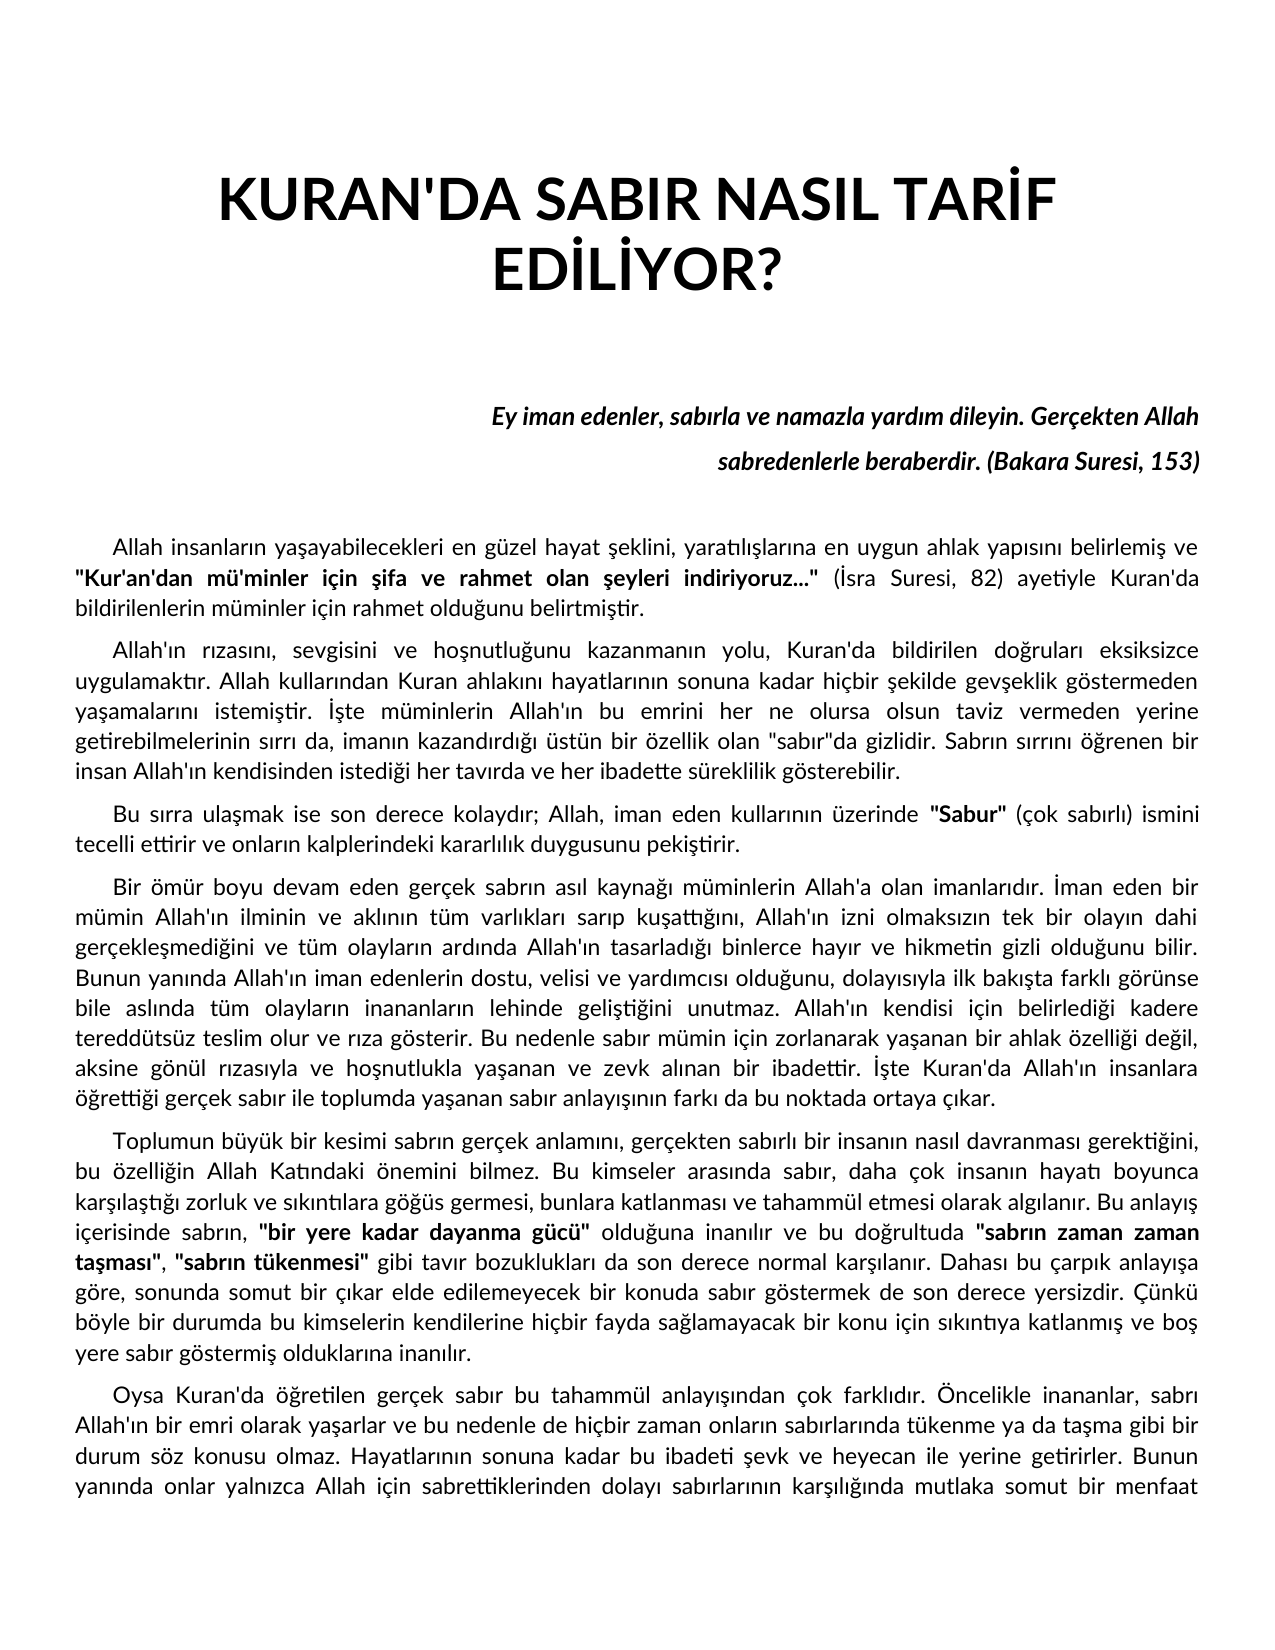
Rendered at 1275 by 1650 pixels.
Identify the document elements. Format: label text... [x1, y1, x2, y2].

text Bu sırra ulaşmak ise son derece kolaydır; Allah, iman eden kullarının üzerinde "Sabur" (çok sabırlı) ismini tecelli ettirir ve onların kalplerindeki kararlılık duygusunu pekiştirir. [75, 800, 1200, 857]
subtitle KURAN'DA SABIR NASIL TARİF EDİLİYOR? [75, 162, 1200, 302]
text Allah insanların yaşayabilecekleri en güzel hayat şeklini, yaratılışlarına en uygun ahlak yapısını belirlemiş ve "Kur'an'dan mü'minler için şifa ve rahmet olan şeyleri indiriyoruz..." (İsra Suresi, 82) ayetiyle Kuran'da bildirilenlerin müminler için rahmet olduğunu belirtmiştir. [75, 533, 1200, 621]
text Toplumun büyük bir kesimi sabrın gerçek anlamını, gerçekten sabırlı bir insanın nasıl davranması gerektiğini, bu özelliğin Allah Katındaki önemini bilmez. Bu kimseler arasında sabır, daha çok insanın hayatı boyunca karşılaştığı zorluk ve sıkıntılara göğüs germesi, bunlara katlanması ve tahammül etmesi olarak algılanır. Bu anlayış içerisinde sabrın, "bir yere kadar dayanma gücü" olduğuna inanılır ve bu doğrultuda "sabrın zaman zaman taşması", "sabrın tükenmesi" gibi tavır bozuklukları da son derece normal karşılanır. Dahası bu çarpık anlayışa göre, sonunda somut bir çıkar elde edilemeyecek bir konuda sabır göstermek de son derece yersizdir. Çünkü böyle bir durumda bu kimselerin kendilerine hiçbir fayda sağlamayacak bir konu için sıkıntıya katlanmış ve boş yere sabır göstermiş olduklarına inanılır. [75, 1127, 1200, 1366]
text Allah'ın rızasını, sevgisini ve hoşnutluğunu kazanmanın yolu, Kuran'da bildirilen doğruları eksiksizce uygulamaktır. Allah kullarından Kuran ahlakını hayatlarının sonuna kadar hiçbir şekilde gevşeklik göstermeden yaşamalarını istemiştir. İşte müminlerin Allah'ın bu emrini her ne olursa olsun taviz vermeden yerine getirebilmelerinin sırrı da, imanın kazandırdığı üstün bir özellik olan "sabır"da gizlidir. Sabrın sırrını öğrenen bir insan Allah'ın kendisinden istediği her tavırda ve her ibadette süreklilik gösterebilir. [75, 636, 1200, 784]
text Bir ömür boyu devam eden gerçek sabrın asıl kaynağı müminlerin Allah'a olan imanlarıdır. İman eden bir mümin Allah'ın ilminin ve aklının tüm varlıkları sarıp kuşattığını, Allah'ın izni olmaksızın tek bir olayın dahi gerçekleşmediğini ve tüm olayların ardında Allah'ın tasarladığı binlerce hayır ve hikmetin gizli olduğunu bilir. Bunun yanında Allah'ın iman edenlerin dostu, velisi ve yardımcısı olduğunu, dolayısıyla ilk bakışta farklı görünse bile aslında tüm olayların inananların lehinde geliştiğini unutmaz. Allah'ın kendisi için belirlediği kadere tereddütsüz teslim olur ve rıza gösterir. Bu nedenle sabır mümin için zorlanarak yaşanan bir ahlak özelliği değil, aksine gönül rızasıyla ve hoşnutlukla yaşanan ve zevk alınan bir ibadettir. İşte Kuran'da Allah'ın insanlara öğrettiği gerçek sabır ile toplumda yaşanan sabır anlayışının farkı da bu noktada ortaya çıkar. [75, 873, 1200, 1112]
text Oysa Kuran'da öğretilen gerçek sabır bu tahammül anlayışından çok farklıdır. Öncelikle inananlar, sabrı Allah'ın bir emri olarak yaşarlar ve bu nedenle de hiçbir zaman onların sabırlarında tükenme ya da taşma gibi bir durum söz konusu olmaz. Hayatlarının sonuna kadar bu ibadeti şevk ve heyecan ile yerine getirirler. Bunun yanında onlar yalnızca Allah için sabrettiklerinden dolayı sabırlarının karşılığında mutlaka somut bir menfaat [75, 1381, 1200, 1499]
text Ey iman edenler, sabırla ve namazla yardım dileyin. Gerçekten Allah sabredenlerle beraberdir. (Bakara Suresi, 153) [429, 400, 1200, 475]
